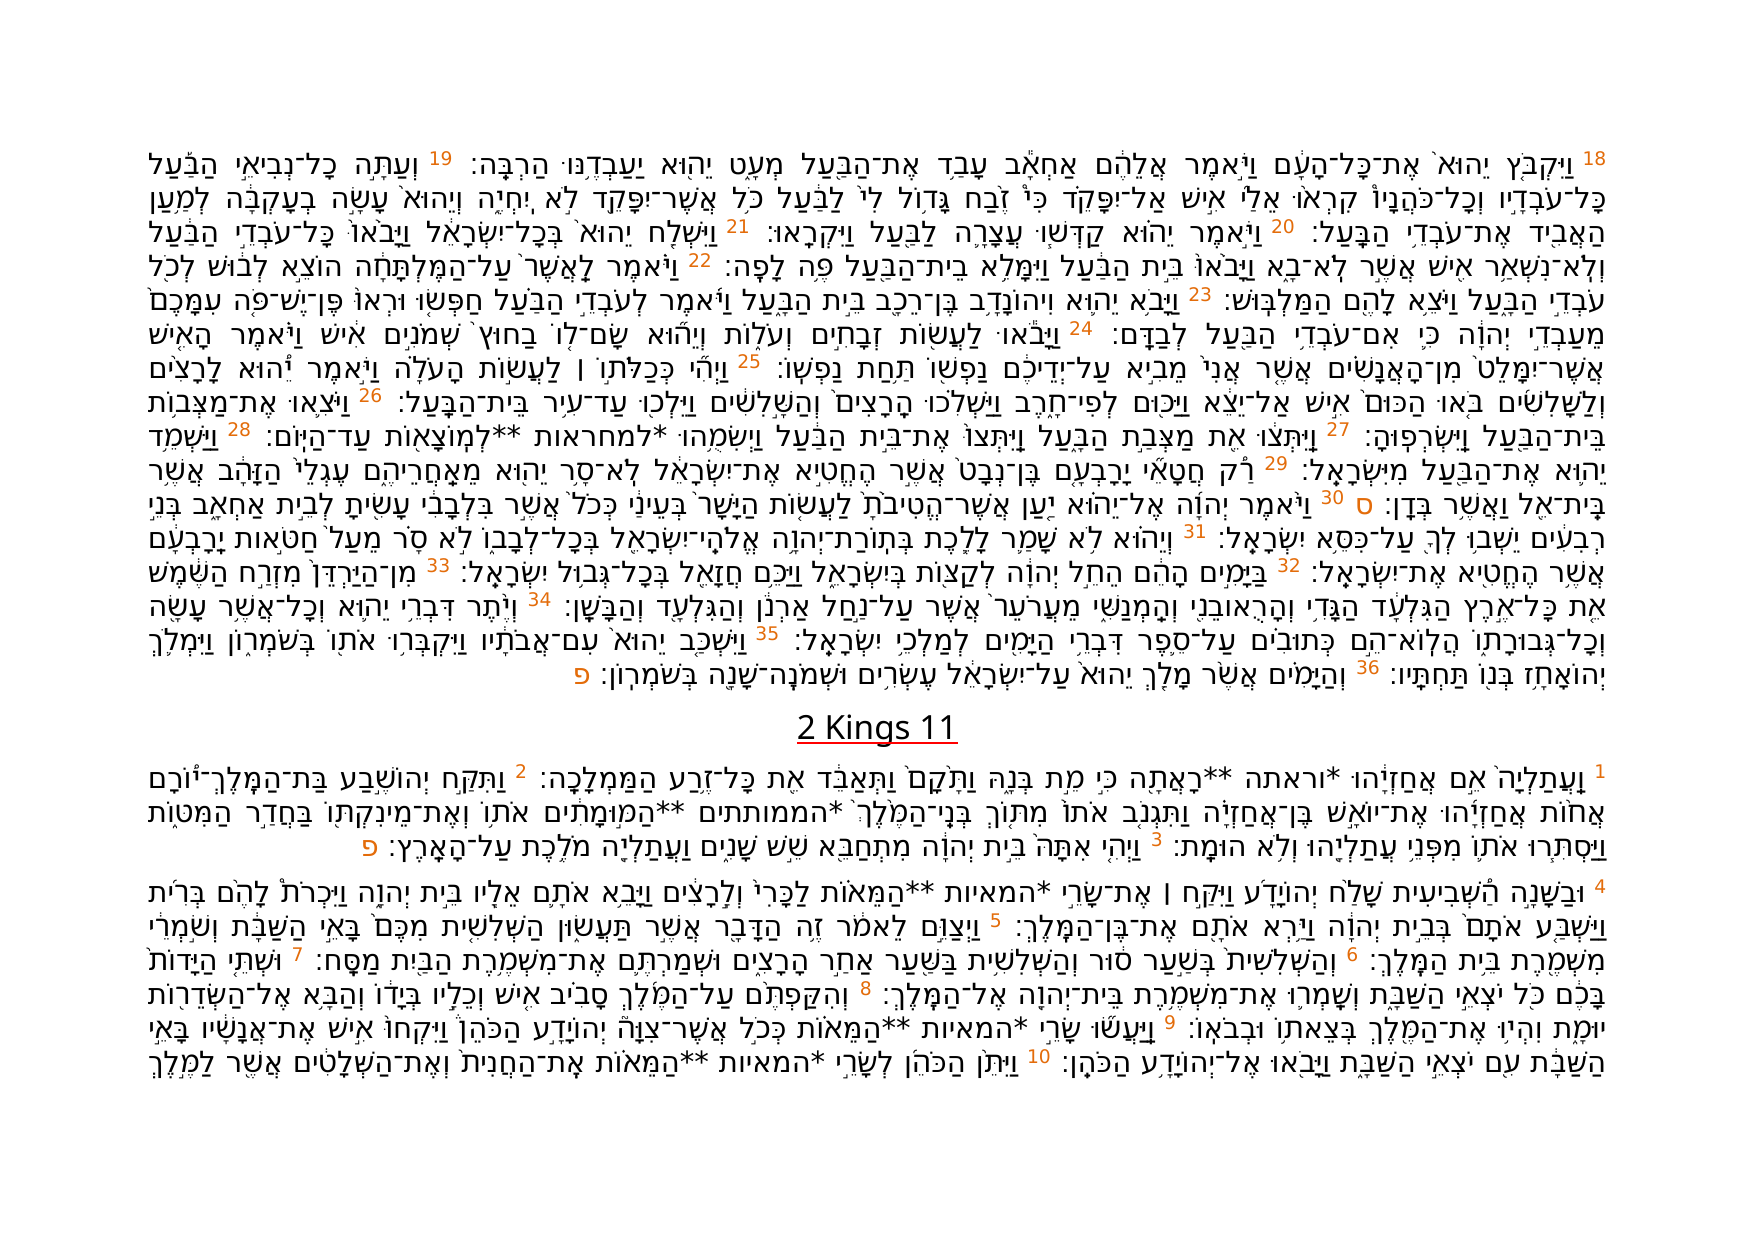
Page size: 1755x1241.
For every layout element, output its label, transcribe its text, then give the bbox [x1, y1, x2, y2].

text 18 וַיִּקְבֹּ֤ץ יֵהוּא֙ אֶת־כָּל־הָעָ֔ם וַיֹּ֣אמֶר אֲלֵהֶ֔ם אַחְאָ֕ב עָבַ֥ד אֶת־הַבַּ֖עַל מְעָ֑ט יֵה֖וּא יַעַבְדֶ֥נּוּ הַרְבֵּֽה׃ ‬‬‬19 וְעַתָּ֣ה כָל־נְבִיאֵ֣י הַבַּ֡עַל כָּל־עֹבְדָ֣יו וְכָל־כֹּהֲנָיו֩ קִרְא֨וּ אֵלַ֜י אִ֣ישׁ אַל־יִפָּקֵ֗ד כִּי֩ זֶ֨בַח גָּד֥וֹל לִי֙ לַבַּ֔עַל כֹּ֥ל אֲשֶׁר־יִפָּקֵ֖ד לֹ֣א יִֽחְיֶ֑ה וְיֵהוּא֙ עָשָׂ֣ה בְעָקְבָּ֔ה לְמַ֥עַן הַאֲבִ֖יד אֶת־עֹבְדֵ֥י הַבָּֽעַל׃ ‬‬‬20 וַיֹּ֣אמֶר יֵה֗וּא קַדְּשׁ֧וּ עֲצָרָ֛ה לַבַּ֖עַל וַיִּקְרָֽאוּ׃ ‬‬‬21 וַיִּשְׁלַ֤ח יֵהוּא֙ בְּכָל־יִשְׂרָאֵ֔ל וַיָּבֹ֙אוּ֙ כָּל־עֹבְדֵ֣י הַבַּ֔עַל וְלֹֽא־נִשְׁאַ֥ר אִ֖ישׁ אֲשֶׁ֣ר לֹֽא־בָ֑א וַיָּבֹ֙אוּ֙ בֵּ֣ית הַבַּ֔עַל וַיִּמָּלֵ֥א בֵית־הַבַּ֖עַל פֶּ֥ה לָפֶֽה׃ ‬‬‬22 וַיֹּ֗אמֶר לַֽאֲשֶׁר֙ עַל־הַמֶּלְתָּחָ֔ה הוֹצֵ֣א לְב֔וּשׁ לְכֹ֖ל עֹבְדֵ֣י הַבָּ֑עַל וַיֹּצֵ֥א לָהֶ֖ם הַמַּלְבּֽוּשׁ׃ ‬‬‬23 וַיָּבֹ֥א יֵה֛וּא וִיהוֹנָדָ֥ב בֶּן־רֵכָ֖ב בֵּ֣ית הַבָּ֑עַל וַיֹּ֜אמֶר לְעֹבְדֵ֣י הַבַּ֗עַל חַפְּשׂ֤וּ וּרְאוּ֙ פֶּן־יֶשׁ־פֹּ֤ה עִמָּכֶם֙ מֵעַבְדֵ֣י יְהוָ֔ה כִּ֛י אִם־עֹבְדֵ֥י הַבַּ֖עַל לְבַדָּֽם׃ ‬‬‬24 וַיָּבֹ֕אוּ לַעֲשׂ֖וֹת זְבָחִ֣ים וְעֹל֑וֹת וְיֵה֞וּא שָׂם־ל֤וֹ בַחוּץ֙ שְׁמֹנִ֣ים אִ֔ישׁ וַיֹּ֗אמֶר הָאִ֤ישׁ אֲשֶׁר־יִמָּלֵט֙ מִן־הָאֲנָשִׁ֗ים אֲשֶׁ֤ר אֲנִי֙ מֵבִ֣יא עַל־יְדֵיכֶ֔ם נַפְשׁ֖וֹ תַּ֥חַת נַפְשֽׁוֹ׃ ‬‬‬25 וַיְהִ֞י כְּכַלֹּת֣וֹ ׀ לַעֲשׂ֣וֹת הָעֹלָ֗ה וַיֹּ֣אמֶר יֵ֠הוּא לָרָצִ֨ים וְלַשָּׁלִשִׁ֜ים בֹּ֤אוּ הַכּוּם֙ אִ֣ישׁ אַל־יֵצֵ֔א וַיַּכּ֖וּם לְפִי־חָ֑רֶב וַיַּשְׁלִ֗כוּ הָֽרָצִים֙ וְהַשָּׁ֣לִשִׁ֔ים וַיֵּלְכ֖וּ עַד־עִ֥יר בֵּית־הַבָּֽעַל׃ ‬‬‬26 וַיֹּצִ֛אוּ אֶת־מַצְּב֥וֹת בֵּית־הַבַּ֖עַל וַֽיִּשְׂרְפֽוּהָ׃ ‬‬‬27 וַֽיִּתְּצ֔וּ אֵ֖ת מַצְּבַ֣ת הַבָּ֑עַל וַֽיִּתְּצוּ֙ אֶת־בֵּ֣ית הַבַּ֔עַל וַיְשִׂמֻ֥הוּ *למחראות **לְמֽוֹצָא֖וֹת עַד־הַיּֽוֹם׃ ‬‬‬28 וַיַּשְׁמֵ֥ד יֵה֛וּא אֶת־הַבַּ֖עַל מִיִּשְׂרָאֵֽל׃ ‬‬‬29 רַ֠ק חֲטָאֵ֞י יָרָבְעָ֤ם בֶּן־נְבָט֙ אֲשֶׁ֣ר הֶחֱטִ֣יא אֶת־יִשְׂרָאֵ֔ל לֹֽא־סָ֥ר יֵה֖וּא מֵאַֽחֲרֵיהֶ֑ם עֶגְלֵי֙ הַזָּהָ֔ב אֲשֶׁ֥ר בֵּֽית־אֵ֖ל וַאֲשֶׁ֥ר בְּדָֽן׃ ס ‬‬‬30 וַיֹּ֨אמֶר יְהוָ֜ה אֶל־יֵה֗וּא יַ֤עַן אֲשֶׁר־הֱטִיבֹ֙תָ֙ לַעֲשׂ֤וֹת הַיָּשָׁר֙ בְּעֵינַ֔י כְּכֹל֙ אֲשֶׁ֣ר בִּלְבָבִ֔י עָשִׂ֖יתָ לְבֵ֣ית אַחְאָ֑ב בְּנֵ֣י רְבִעִ֔ים יֵשְׁב֥וּ לְךָ֖ עַל־כִּסֵּ֥א יִשְׂרָאֵֽל׃ ‬‬‬31 וְיֵה֗וּא לֹ֥א שָׁמַ֛ר לָלֶ֛כֶת בְּתֽוֹרַת־יְהוָ֥ה אֱלֹהֵֽי־יִשְׂרָאֵ֖ל בְּכָל־לְבָב֑וֹ לֹ֣א סָ֗ר מֵעַל֙ חַטֹּ֣אות יָֽרָבְעָ֔ם אֲשֶׁ֥ר הֶחֱטִ֖יא אֶת־יִשְׂרָאֵֽל׃ ‬‬‬32 בַּיָּמִ֣ים הָהֵ֔ם הֵחֵ֣ל יְהוָ֔ה לְקַצּ֖וֹת בְּיִשְׂרָאֵ֑ל וַיַּכֵּ֥ם חֲזָאֵ֖ל בְּכָל־גְּב֥וּל יִשְׂרָאֵֽל׃ ‬‬‬33 מִן־הַיַּרְדֵּן֙ מִזְרַ֣ח הַשֶּׁ֔מֶשׁ אֵ֚ת כָּל־אֶ֣רֶץ הַגִּלְעָ֔ד הַגָּדִ֥י וְהָרֻאובֵנִ֖י וְהַֽמְנַשִּׁ֑י מֵעֲרֹעֵר֙ אֲשֶׁר עַל־נַ֣חַל אַרְנֹ֔ן וְהַגִּלְעָ֖ד וְהַבָּשָֽׁן׃ ‬‬‬34 וְיֶ֨תֶר דִּבְרֵ֥י יֵה֛וּא וְכָל־אֲשֶׁ֥ר עָשָׂ֖ה וְכָל־גְּבוּרָת֑וֹ הֲלֽוֹא־הֵ֣ם כְּתוּבִ֗ים עַל־סֵ֛פֶר דִּבְרֵ֥י הַיָּמִ֖ים לְמַלְכֵ֥י יִשְׂרָאֵֽל׃ ‬‬‬35 וַיִּשְׁכַּ֤ב יֵהוּא֙ עִם־אֲבֹתָ֔יו וַיִּקְבְּר֥וּ אֹת֖וֹ בְּשֹׁמְר֑וֹן וַיִּמְלֹ֛ךְ יְהוֹאָחָ֥ז בְּנ֖וֹ תַּחְתָּֽיו׃ ‬‬‬36 וְהַיָּמִ֗ים אֲשֶׁ֨ר מָלַ֤ךְ יֵהוּא֙ עַל־יִשְׂרָאֵ֔ל עֶשְׂרִ֥ים וּשְׁמֹנֶֽה־שָׁנָ֖ה בְּשֹׁמְרֽוֹן׃ פ ‬‬‬‬‬‬‬‬‬‬‬‬‬‬‬‬‬‬‬‬‬‬ [148, 148, 1606, 691]
text 1 וַֽעֲתַלְיָה֙ אֵ֣ם אֲחַזְיָ֔הוּ *וראתה **רָאֲתָ֖ה כִּ֣י מֵ֣ת בְּנָ֑הּ וַתָּ֙קָם֙ וַתְּאַבֵּ֔ד אֵ֖ת כָּל־זֶ֥רַע הַמַּמְלָכָֽה׃ 2 וַתִּקַּ֣ח יְהוֹשֶׁ֣בַע בַּת־הַמֶּֽלֶךְ־י֠וֹרָם אֲח֨וֹת אֲחַזְיָ֜הוּ אֶת־יוֹאָ֣שׁ בֶּן־אֲחַזְיָ֗ה וַתִּגְנֹ֤ב אֹתוֹ֙ מִתּ֤וֹךְ בְּנֵֽי־הַמֶּ֙לֶךְ֙ *הממותתים **הַמּ֣וּמָתִ֔ים אֹת֥וֹ וְאֶת־מֵינִקְתּ֖וֹ בַּחֲדַ֣ר הַמִּטּ֑וֹת וַיַּסְתִּ֧רוּ אֹת֛וֹ מִפְּנֵ֥י עֲתַלְיָ֖הוּ וְלֹ֥א הוּמָֽת׃ ‬‬‬3 וַיְהִ֤י אִתָּהּ֙ בֵּ֣ית יְהוָ֔ה מִתְחַבֵּ֖א שֵׁ֣שׁ שָׁנִ֑ים וַעֲתַלְיָ֖ה מֹלֶ֥כֶת עַל־הָאָֽרֶץ׃ פ ‬‬‬‬‬ [148, 761, 1606, 863]
text 2 Kings 11‬‬ [148, 703, 1606, 749]
text 4 וּבַשָּׁנָ֣ה הַ֠שְּׁבִיעִית שָׁלַ֨ח יְהוֹיָדָ֜ע וַיִּקַּ֣ח ׀ אֶת־שָׂרֵ֣י *המאיות **הַמֵּא֗וֹת לַכָּרִי֙ וְלָ֣רָצִ֔ים וַיָּבֵ֥א אֹתָ֛ם אֵלָ֖יו בֵּ֣ית יְהוָ֑ה וַיִּכְרֹת֩ לָהֶ֨ם בְּרִ֜ית וַיַּשְׁבַּ֤ע אֹתָם֙ בְּבֵ֣ית יְהוָ֔ה וַיַּ֥רְא אֹתָ֖ם אֶת־בֶּן־הַמֶּֽלֶךְ׃ ‬‬‬5 וַיְצַוֵּ֣ם לֵאמֹ֔ר זֶ֥ה הַדָּבָ֖ר אֲשֶׁ֣ר תַּעֲשׂ֑וּן הַשְּׁלִשִׁ֤ית מִכֶּם֙ בָּאֵ֣י הַשַּׁבָּ֔ת וְשֹׁ֣מְרֵ֔י מִשְׁמֶ֖רֶת בֵּ֥ית הַמֶּֽלֶךְ׃ ‬‬‬6 וְהַשְּׁלִשִׁית֙ בְּשַׁ֣עַר ס֔וּר וְהַשְּׁלִשִׁ֥ית בַּשַּׁ֖עַר אַחַ֣ר הָרָצִ֑ים וּשְׁמַרְתֶּ֛ם אֶת־מִשְׁמֶ֥רֶת הַבַּ֖יִת מַסָּֽח׃ ‬‬‬7 וּשְׁתֵּ֤י הַיָּדוֹת֙ בָּכֶ֔ם כֹּ֖ל יֹצְאֵ֣י הַשַּׁבָּ֑ת וְשָֽׁמְר֛וּ אֶת־מִשְׁמֶ֥רֶת בֵּית־יְהוָ֖ה אֶל־הַמֶּֽלֶךְ׃ ‬‬‬8 וְהִקַּפְתֶּ֨ם עַל־הַמֶּ֜לֶךְ סָבִ֗יב אִ֚ישׁ וְכֵלָ֣יו בְּיָד֔וֹ וְהַבָּ֥א אֶל־הַשְּׂדֵר֖וֹת יוּמָ֑ת וִהְי֥וּ אֶת־הַמֶּ֖לֶךְ בְּצֵאת֥וֹ וּבְבֹאֽוֹ׃ ‬‬‬9 וַֽיַּעֲשׂ֞וּ שָׂרֵ֣י *המאיות **הַמֵּא֗וֹת כְּכֹ֣ל אֲשֶׁר־צִוָּה֮ יְהוֹיָדָ֣ע הַכֹּהֵן֒ וַיִּקְחוּ֙ אִ֣ישׁ אֶת־אֲנָשָׁ֔יו בָּאֵ֣י הַשַּׁבָּ֔ת עִ֖ם יֹצְאֵ֣י הַשַּׁבָּ֑ת וַיָּבֹ֖אוּ אֶל־יְהוֹיָדָ֥ע הַכֹּהֵֽן׃ ‬‬‬10 וַיִּתֵּ֨ן הַכֹּהֵ֜ן לְשָׂרֵ֣י *המאיות **הַמֵּא֗וֹת אֶֽת־הַחֲנִית֙ וְאֶת־הַשְּׁלָטִ֔ים אֲשֶׁ֖ר לַמֶּ֣לֶךְ דָּוִ֑ד אֲשֶׁ֖ר בְּבֵ֥ית יְהוָֽה׃ ‬‬‬11 וַיַּעַמְד֨וּ הָרָצִ֜ים אִ֣ישׁ ׀ וְכֵלָ֣יו בְּיָד֗וֹ מִכֶּ֨תֶף הַבַּ֤יִת הַיְמָנִית֙ עַד־כֶּ֤תֶף הַבַּ֙יִת֙ הַשְּׂמָאלִ֔ית לַמִּזְבֵּ֖חַ וְלַבָּ֑יִת עַל־הַמֶּ֖לֶךְ סָבִֽיב׃ ‬‬‬12 וַיּוֹצִ֣א אֶת־בֶּן־הַמֶּ֗לֶךְ וַיִּתֵּ֤ן עָלָיו֙ אֶת־הַנֵּ֙זֶר֙ וְאֶת־הָ֣עֵד֔וּת וַיַּמְלִ֥כוּ אֹת֖וֹ וַיִּמְשָׁחֻ֑הוּ וַיַּכּוּ־כָ֔ף וַיֹּאמְר֖וּ יְחִ֥י הַמֶּֽלֶךְ׃ ס ‬‬‬13 וַתִּשְׁמַ֣ע עֲתַלְיָ֔ה אֶת־ק֥וֹל הָֽרָצִ֖ין הָעָ֑ם וַתָּבֹ֥א אֶל־הָעָ֖ם בֵּ֥ית יְהוָֽה׃ ‬‬‬14 וַתֵּ֡רֶא וְהִנֵּ֣ה הַמֶּלֶךְ֩ עֹמֵ֨ד עַֽל־הָעַמּ֜וּד כַּמִּשְׁפָּ֗ט וְהַשָּׂרִ֤ים וְהַחֲצֹֽצְרוֹת֙ אֶל־הַמֶּ֔לֶךְ וְכָל־עַ֤ם הָאָ֙רֶץ֙ שָׂמֵ֔חַ וְתֹקֵ֖עַ בַּחֲצֹֽצְר֑וֹת וַתִּקְרַ֤ע עֲתַלְיָה֙ אֶת־בְּגָדֶ֔יהָ וַתִּקְרָ֖א קֶ֥שֶׁר קָֽשֶׁר׃ ס ‬‬‬15 וַיְצַו֩ יְהוֹיָדָ֨ע הַכֹּהֵ֜ן אֶת־שָׂרֵ֥י *המיאות **הַמֵּא֣וֹת ׀ פְּקֻדֵ֣י הַחַ֗יִל וַיֹּ֤אמֶר אֲלֵיהֶם֙ הוֹצִ֤יאוּ אֹתָהּ֙ אֶל־מִבֵּ֣ית לַשְּׂדֵרֹ֔ת וְהַבָּ֥א אַחֲרֶ֖יהָ הָמֵ֣ת בֶּחָ֑רֶב כִּ֚י אָמַ֣ר הַכֹּהֵ֔ן אַל־תּוּמַ֖ת בֵּ֥ית יְהוָֽה׃ ‬‬‬16 וַיָּשִׂ֤מוּ לָהּ֙ יָדַ֔יִם וַתָּב֛וֹא דֶּֽרֶךְ־מְב֥וֹא הַסּוּסִ֖ים בֵּ֣ית הַמֶּ֑לֶךְ וַתּוּמַ֖ת שָֽׁם׃ ס ‬‬‬17 וַיִּכְרֹ֨ת יְהוֹיָדָ֜ע אֶֽת־הַבְּרִ֗ית בֵּ֤ין יְהוָה֙ וּבֵ֤ין הַמֶּ֙לֶךְ֙ וּבֵ֣ין הָעָ֔ם לִהְי֥וֹת לְעָ֖ם לַֽיהוָ֑ה וּבֵ֥ין הַמֶּ֖לֶךְ וּבֵ֥ין הָעָֽם׃ ‬‬‬18 וַיָּבֹ֣אוּ כָל־עַם֩ הָאָ֨רֶץ בֵּית־הַבַּ֜עַל וַֽיִּתְּצֻ֗הוּ אֶת־*מזבחתו **מִזְבְּחֹתָ֤יו וְאֶת־צְלָמָיו֙ שִׁבְּר֣וּ הֵיטֵ֔ב וְאֵ֗ת מַתָּן֙ כֹּהֵ֣ן הַבַּ֔עַל הָרְג֖וּ לִפְנֵ֣י הַֽמִּזְבְּח֑וֹת וַיָּ֧שֶׂם הַכֹּהֵ֛ן פְּקֻדּ֖וֹת עַל־בֵּ֥ית יְהוָֽה׃ ‬‬‬19 וַיִּקַּ֣ח אֶת־שָׂרֵ֣י הַ֠מֵּאוֹת וְאֶת־הַכָּרִ֨י וְאֶת־הָרָצִ֜ים וְאֵ֣ת ׀ כָּל־עַ֣ם הָאָ֗רֶץ וַיֹּרִ֤ידוּ אֶת־הַמֶּ֙לֶךְ֙ מִבֵּ֣ית יְהוָ֔ה וַיָּב֛וֹאוּ דֶּֽרֶך־שַׁ֥עַר הָרָצִ֖ים בֵּ֣ית הַמֶּ֑לֶךְ וַיֵּ֖שֶׁב עַל־כִּסֵּ֥א הַמְּלָכִֽים׃ ‬‬‬20 וַיִּשְׂמַ֥ח כָּל־עַם־הָאָ֖רֶץ וְהָעִ֣יר שָׁקָ֑טָה וְאֶת־עֲתַלְיָ֛הוּ הֵמִ֥יתוּ בַחֶ֖רֶב בֵּ֥ית *מלך **הַמֶּֽלֶךְ׃ ס ‬‬‬‬‬‬‬‬‬‬‬‬‬‬‬‬‬‬‬‬ [148, 876, 1606, 1079]
